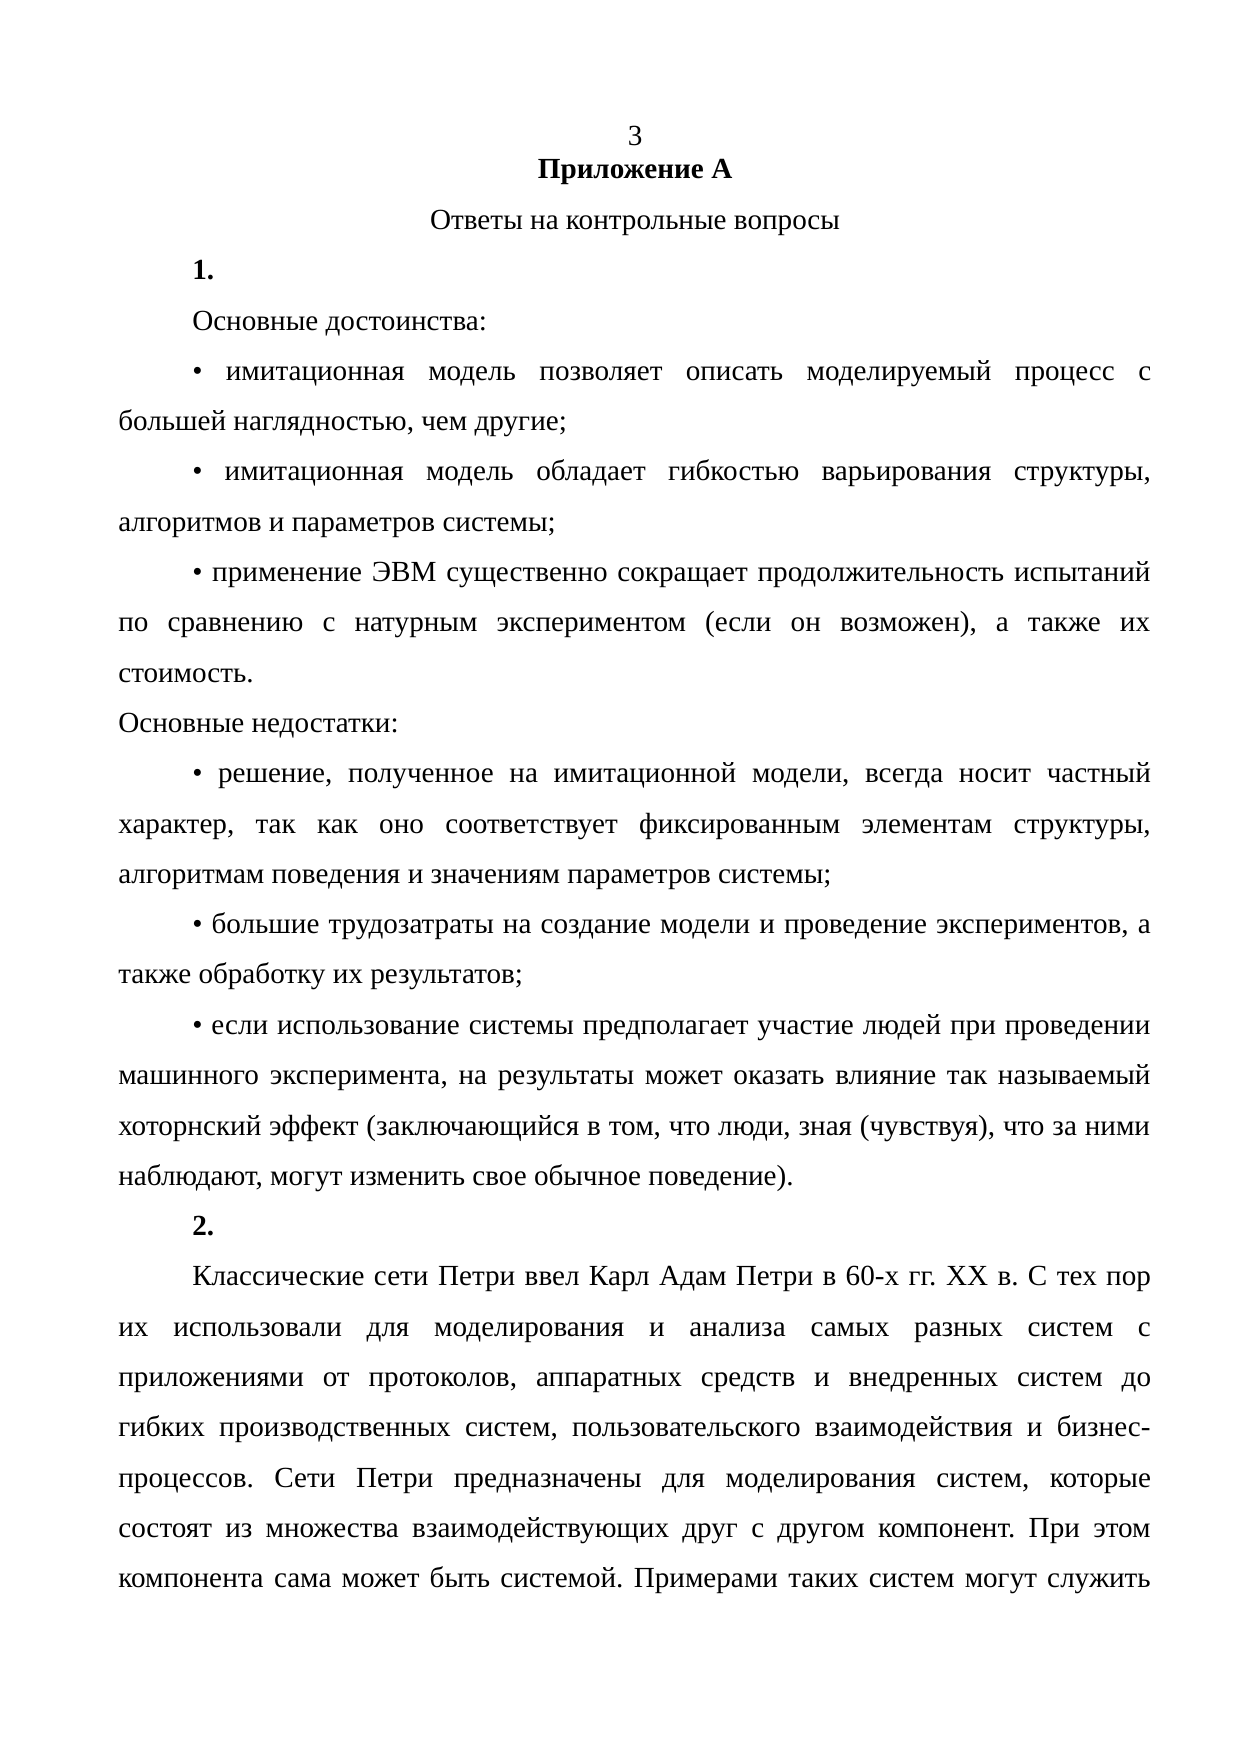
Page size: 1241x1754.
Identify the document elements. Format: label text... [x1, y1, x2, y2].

text Ответы на контрольные вопросы [118, 202, 1152, 236]
text Основные недостатки: [118, 705, 1152, 739]
text • применение ЭВМ существенно сокращает продолжительность испытаний по сравнению с натурным экспериментом (если он возможен), а также их стоимость. [118, 554, 1152, 688]
text Основные достоинства: [118, 303, 1152, 336]
text 1. [118, 252, 1152, 286]
text • имитационная модель обладает гибкостью варьирования структуры, алгоритмов и параметров системы; [118, 453, 1152, 537]
text Классические сети Петри ввел Карл Адам Петри в 60-х гг. XX в. С тех пор их использовали для моделирования и анализа самых разных систем с приложениями от протоколов, аппаратных средств и внедренных систем до гибких производственных систем, пользовательского взаимодействия и бизнес-процессов. Сети Петри предназначены для моделирования систем, которые состоят из множества взаимодействующих друг с другом компонент. При этом компонента сама может быть системой. Примерами таких систем могут служить [118, 1258, 1152, 1594]
text • большие трудозатраты на создание модели и проведение экспериментов, а также обработку их результатов; [118, 906, 1152, 990]
text • имитационная модель позволяет описать моделируемый процесс с большей наглядностью, чем другие; [118, 353, 1152, 437]
text • если использование системы предполагает участие людей при проведении машинного эксперимента, на результаты может оказать влияние так называемый хоторнский эффект (заключающийся в том, что люди, зная (чувствуя), что за ними наблюдают, могут изменить свое обычное поведение). [118, 1007, 1152, 1191]
text Приложение А [118, 152, 1152, 185]
text 2. [118, 1208, 1152, 1242]
text • решение, полученное на имитационной модели, всегда носит частный характер, так как оно соответствует фиксированным элементам структуры, алгоритмам поведения и значениям параметров системы; [118, 755, 1152, 889]
